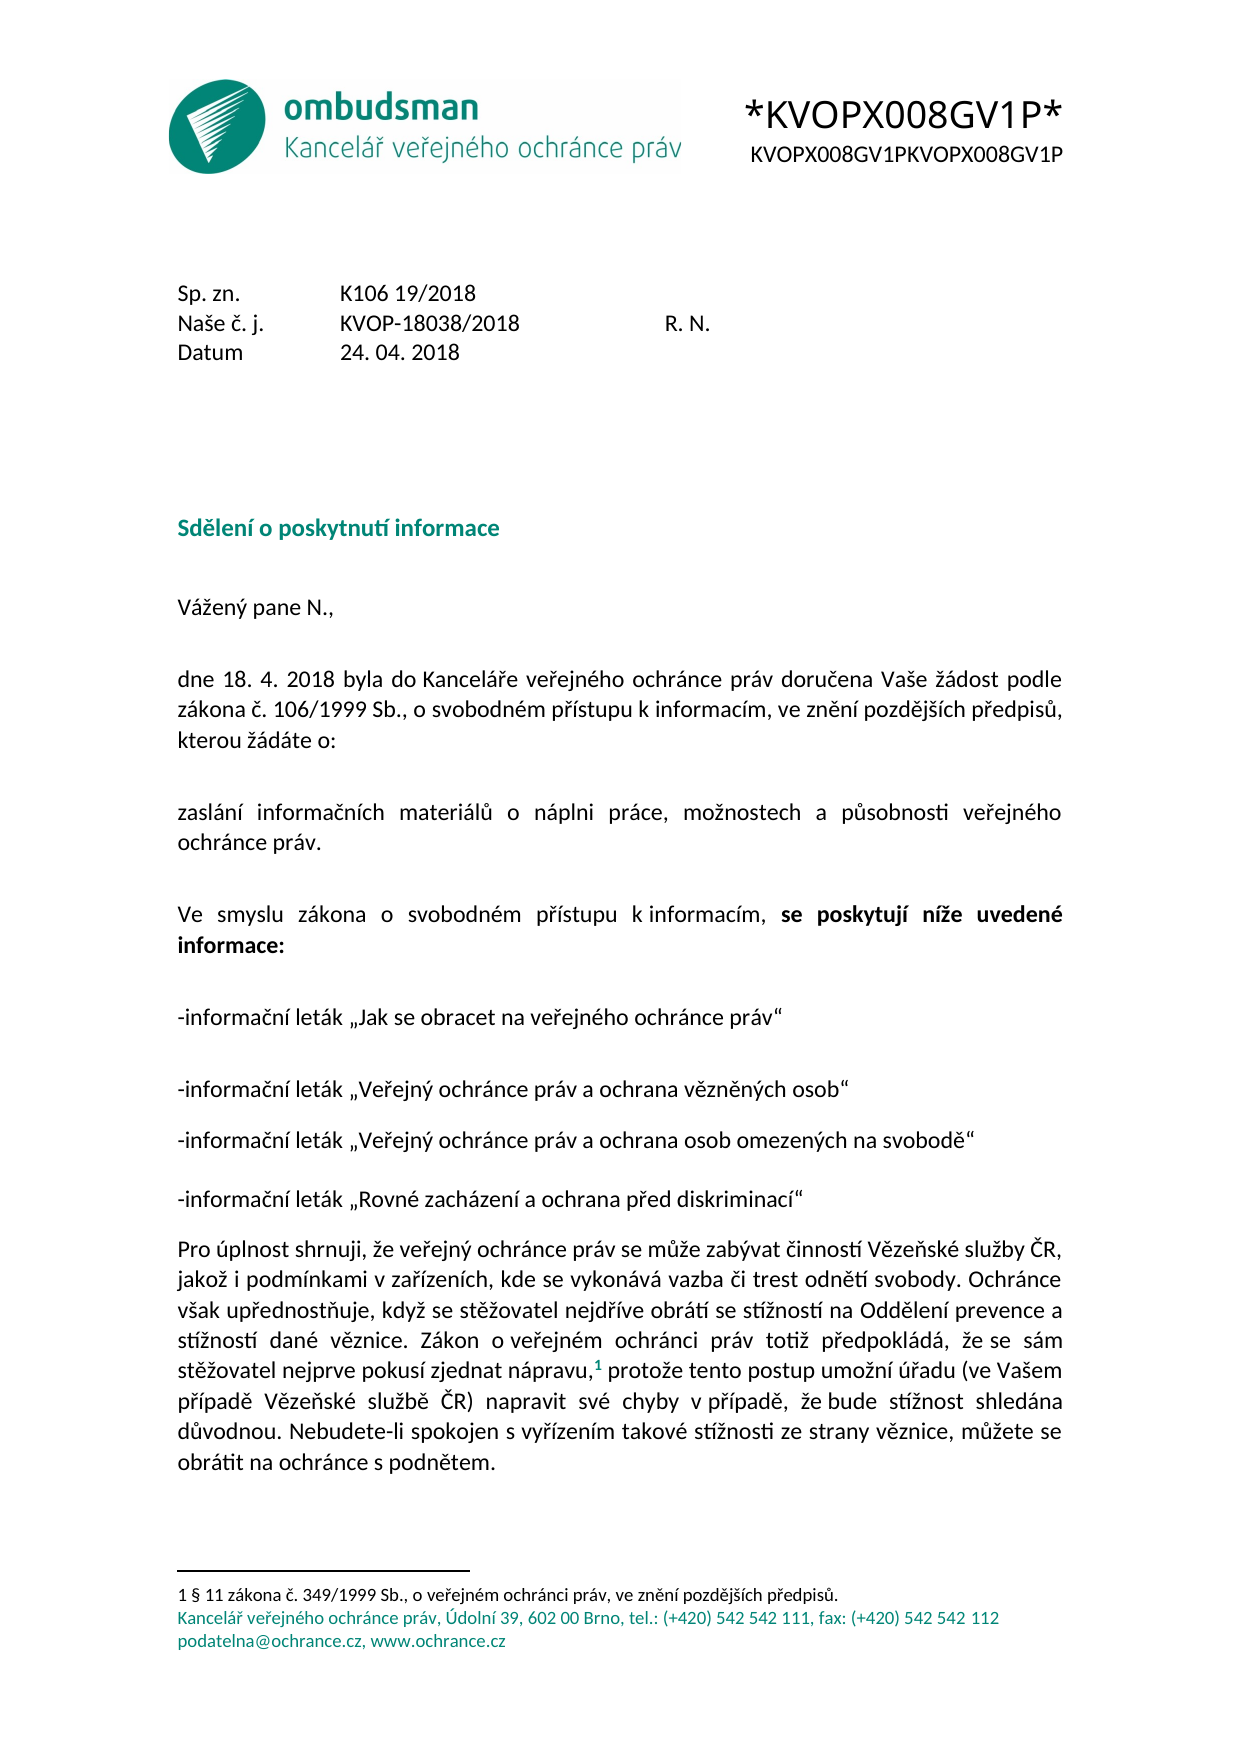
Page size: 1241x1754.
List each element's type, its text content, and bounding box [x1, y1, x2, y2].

table_header K106 19/2018 KVOP-18038/2018 24. 04. 2018 [340, 220, 664, 513]
text Pro úplnost shrnuji, že veřejný ochránce práv se může zabývat činností Vězeňské služby ČR, jakož i podmínkami v zařízeních, kde se vykonává vazba či trest odnětí svobody. Ochránce však upřednostňuje, když se stěžovatel nejdříve obrátí se stížností na Oddělení prevence a stížností dané věznice. Zákon o veřejném ochránci práv totiž předpokládá, že se sám stěžovatel nejprve pokusí zjednat nápravu, protože tento postup umožní úřadu (ve Vašem případě Vězeňské službě ČR) napravit své chyby v případě, že bude stížnost shledána důvodnou. Nebudete-li spokojen s vyřízením takové stížnosti ze strany věznice, můžete se obrátit na ochránce s podnětem. [177, 1234, 1063, 1476]
text -informační leták „Jak se obracet na veřejného ochránce práv“ [177, 1002, 1063, 1031]
text Vážený pane N., [177, 592, 1063, 621]
text -informační leták „Veřejný ochránce práv a ochrana osob omezených na svobodě“ [177, 1125, 1063, 1154]
table_header Sp. zn. Naše č. j. Datum [177, 220, 340, 513]
text dne 18. 4. 2018 byla do Kanceláře veřejného ochránce práv doručena Vaše žádost podle zákona č. 106/1999 Sb., o svobodném přístupu k informacím, ve znění pozdějších předpisů, kterou žádáte o: [177, 664, 1063, 754]
subtitle Sdělení o poskytnutí informace [177, 513, 1063, 543]
text zaslání informačních materiálů o náplni práce, možnostech a působnosti veřejného ochránce práv. [177, 797, 1063, 857]
text -informační leták „Veřejný ochránce práv a ochrana vězněných osob“ [177, 1074, 1063, 1103]
table_header R. N. [665, 220, 1085, 513]
text § 11 zákona č. 349/1999 Sb., o veřejném ochránci práv, ve znění pozdějších předpisů. [177, 1583, 1063, 1606]
text -informační leták „Rovné zacházení a ochrana před diskriminací“ [177, 1184, 1063, 1213]
text Ve smyslu zákona o svobodném přístupu k informacím, se poskytují níže uvedené informace: [177, 899, 1063, 959]
